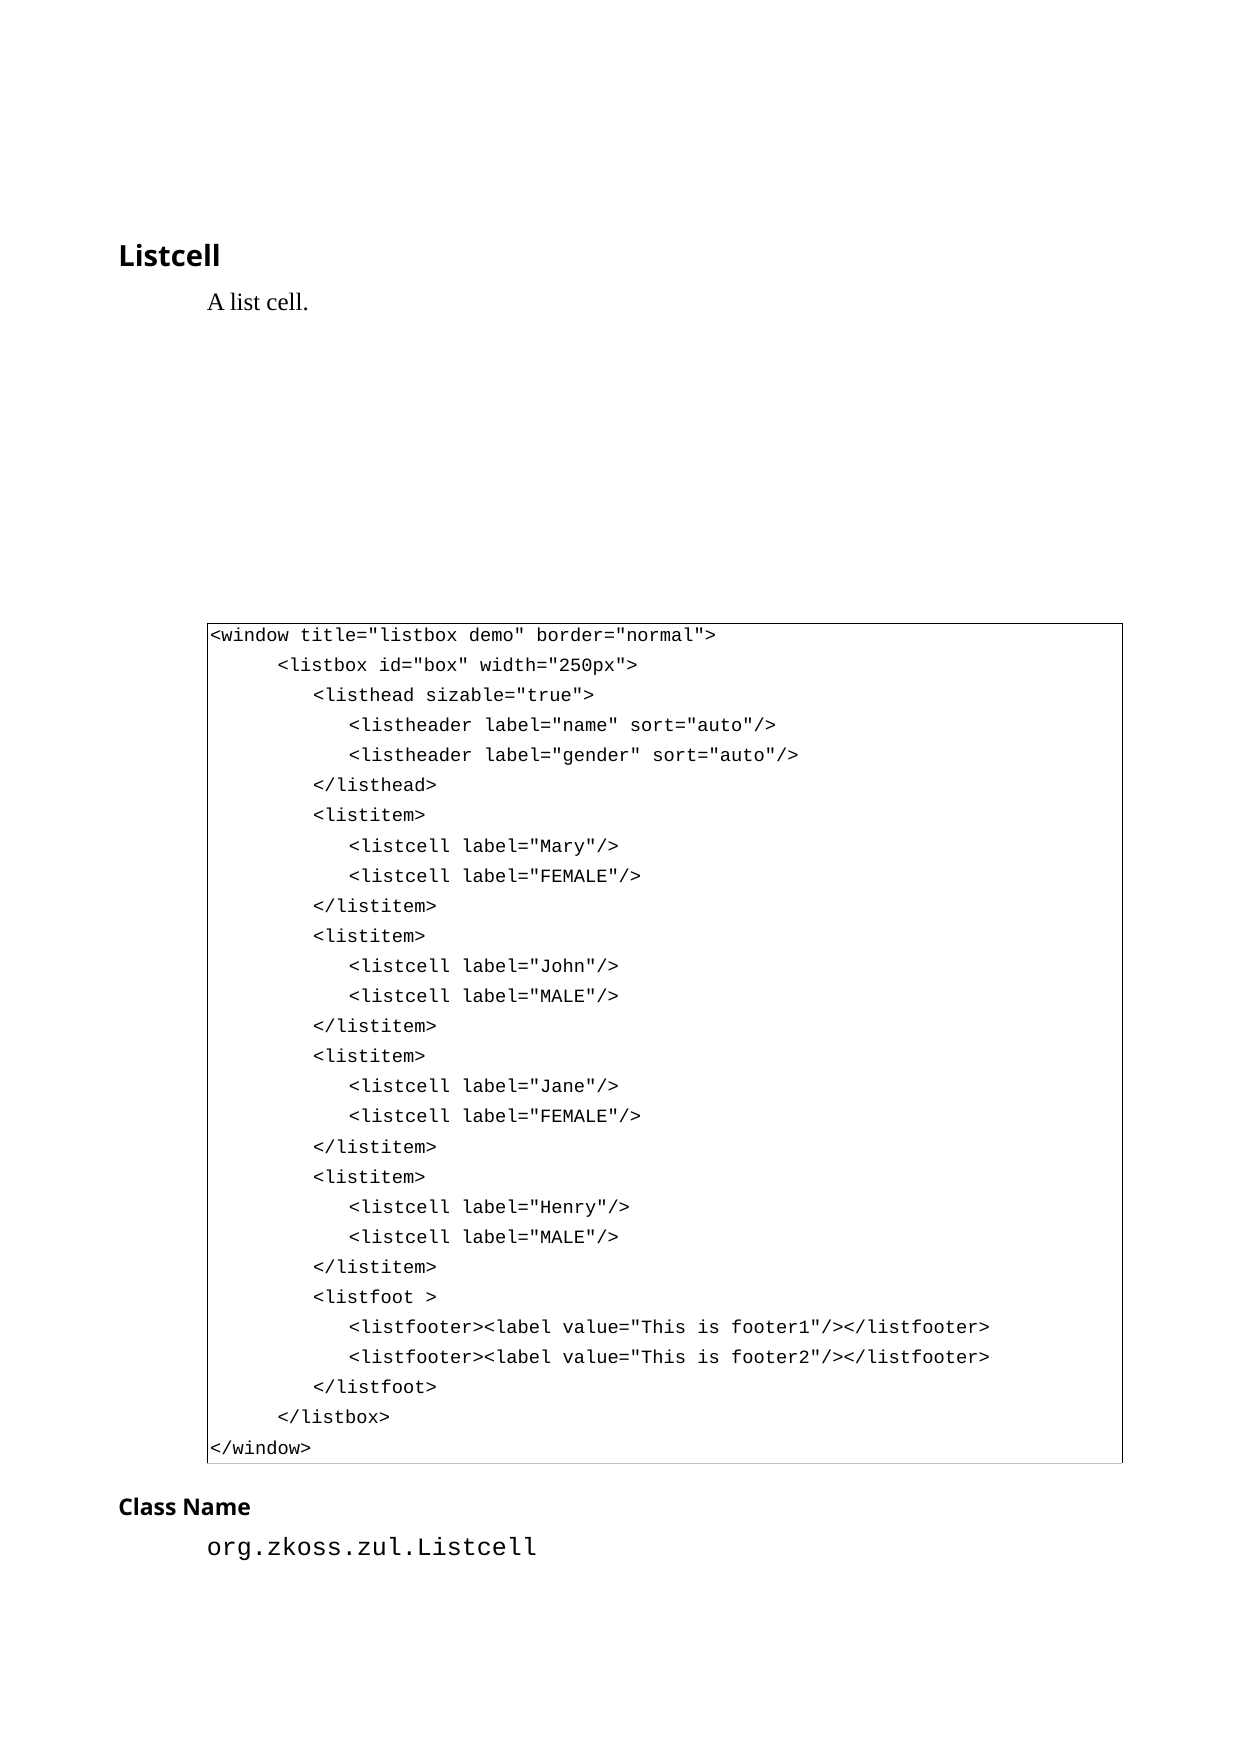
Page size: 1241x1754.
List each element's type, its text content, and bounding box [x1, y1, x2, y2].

text <listfoot > [208, 1285, 1122, 1309]
text <listcell label="FEMALE"/> [208, 863, 1122, 888]
text <listheader label="name" sort="auto"/> [208, 713, 1122, 737]
text <listcell label="Mary"/> [208, 833, 1122, 858]
text <listhead sizable="true"> [208, 683, 1122, 707]
text <listheader label="gender" sort="auto"/> [208, 743, 1122, 767]
text <listitem> [208, 803, 1122, 827]
text <listfooter><label value="This is footer2"/></listfooter> [208, 1345, 1122, 1369]
text <listcell label="John"/> [208, 954, 1122, 978]
text </listitem> [208, 1255, 1122, 1279]
text <listcell label="FEMALE"/> [208, 1104, 1122, 1128]
subtitle Listcell [118, 236, 1122, 275]
text <listcell label="MALE"/> [208, 984, 1122, 1008]
text <listitem> [208, 1044, 1122, 1068]
text </listbox> [208, 1405, 1122, 1429]
text </window> [208, 1435, 1122, 1463]
text </listfoot> [208, 1375, 1122, 1399]
text <listcell label="Henry"/> [208, 1194, 1122, 1219]
text </listitem> [208, 893, 1122, 918]
text <listcell label="Jane"/> [208, 1074, 1122, 1098]
text </listhead> [208, 773, 1122, 797]
text <listfooter><label value="This is footer1"/></listfooter> [208, 1315, 1122, 1339]
text <listcell label="MALE"/> [208, 1225, 1122, 1249]
text </listitem> [208, 1134, 1122, 1159]
text <listbox id="box" width="250px"> [208, 653, 1122, 677]
text <window title="listbox demo" border="normal"> [208, 624, 1122, 647]
text org.zkoss.zul.Listcell [207, 1534, 1122, 1563]
subtitle Class Name [118, 1491, 1122, 1522]
text </listitem> [208, 1014, 1122, 1038]
text A list cell. [207, 288, 1122, 315]
text <listitem> [208, 1164, 1122, 1189]
text <listitem> [208, 924, 1122, 948]
